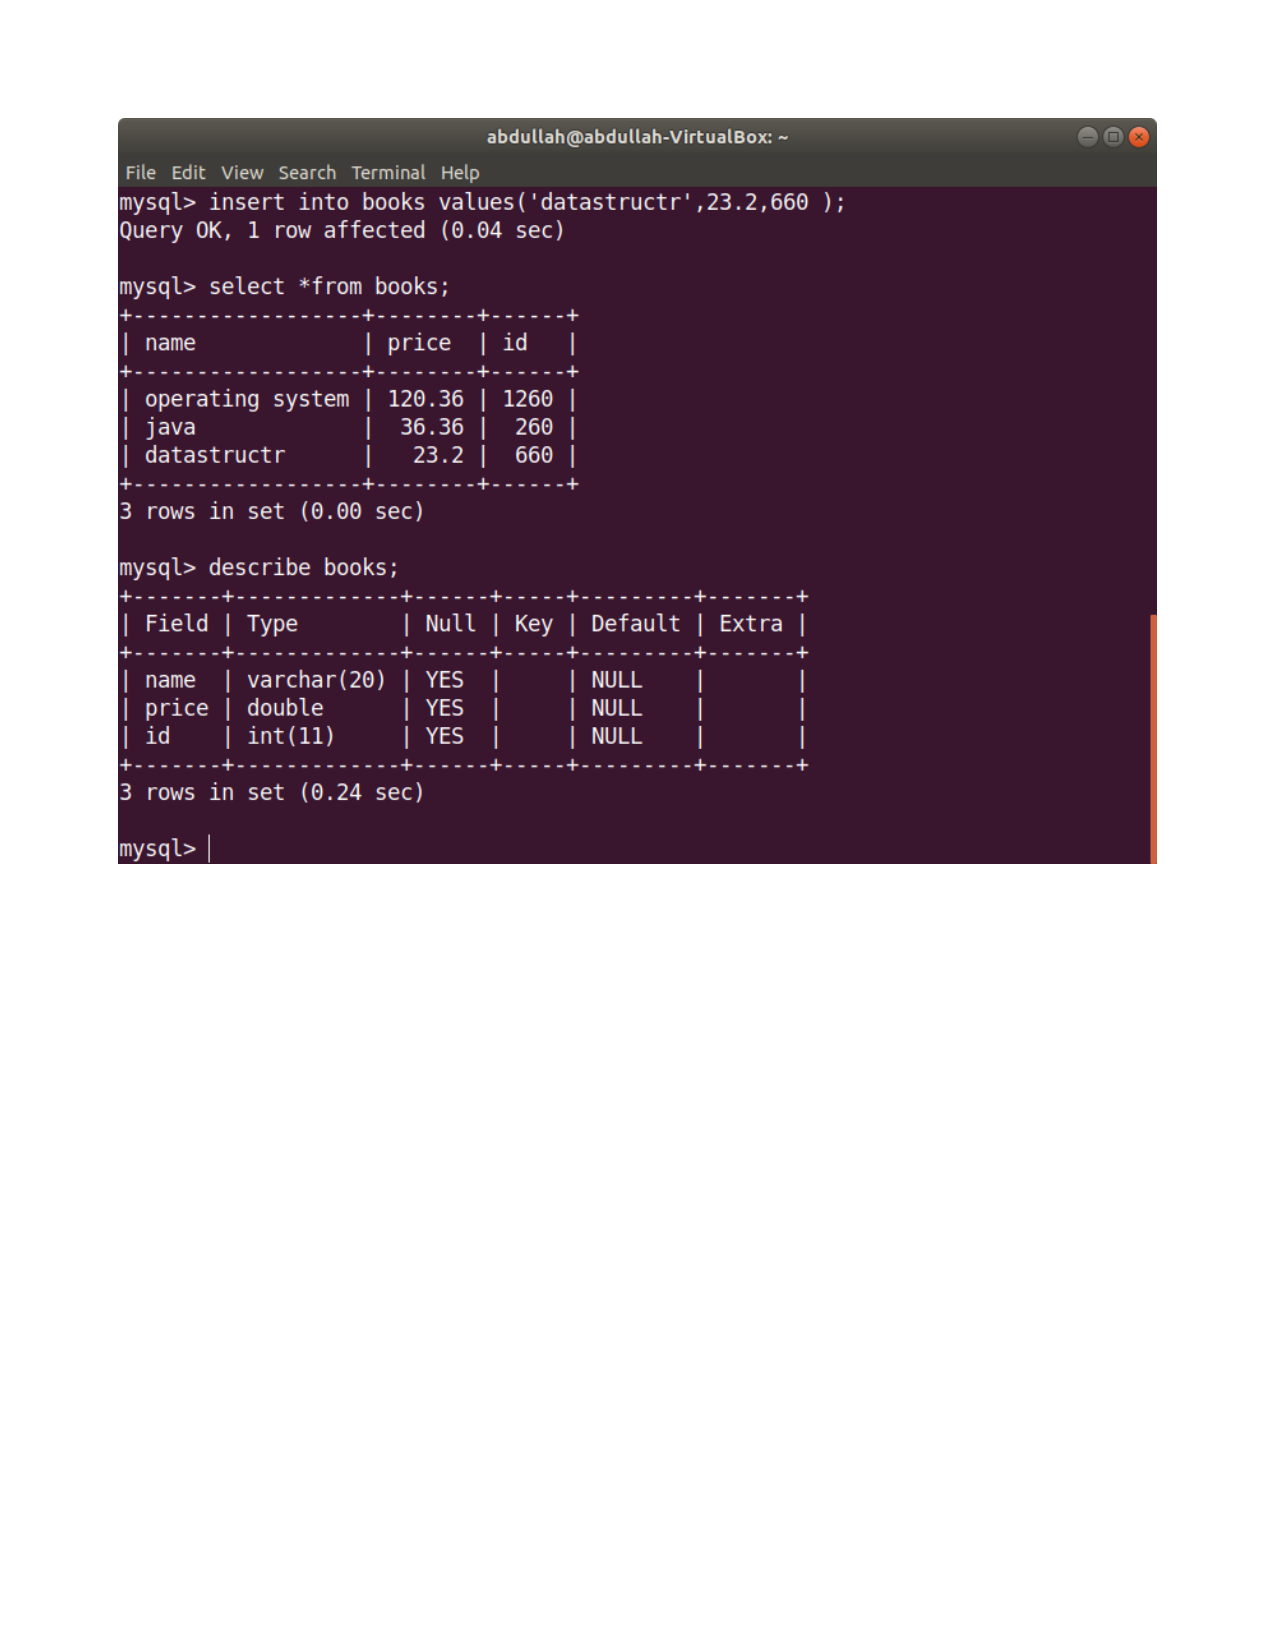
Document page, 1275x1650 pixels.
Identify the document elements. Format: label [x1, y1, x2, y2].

picture [118, 118, 1157, 864]
